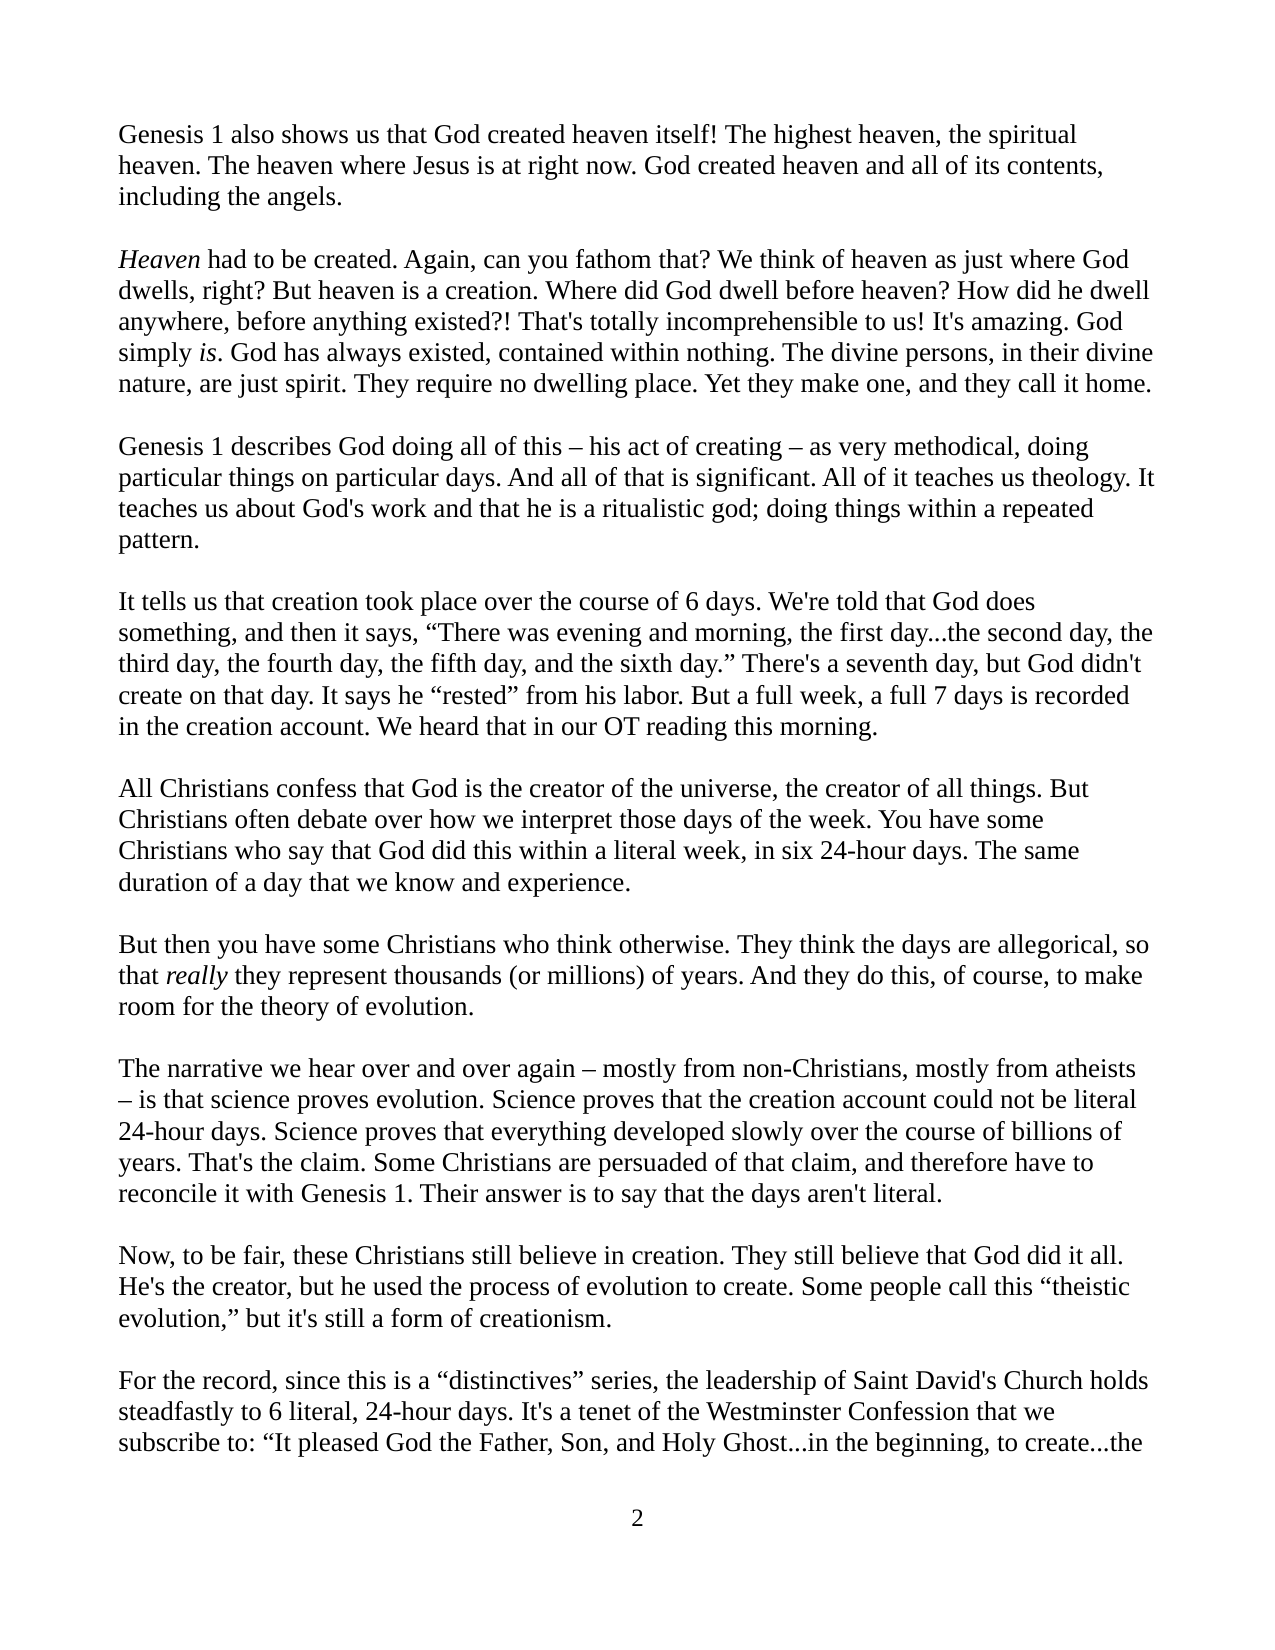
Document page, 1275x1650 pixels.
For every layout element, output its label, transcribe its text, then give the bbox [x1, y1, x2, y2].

text For the record, since this is a “distinctives” series, the leadership of Saint David's Church holds steadfastly to 6 literal, 24-hour days. It's a tenet of the Westminster Confession that we subscribe to: “It pleased God the Father, Son, and Holy Ghost...in the beginning, to create...the [118, 1364, 1157, 1457]
text Genesis 1 also shows us that God created heaven itself! The highest heaven, the spiritual heaven. The heaven where Jesus is at right now. God created heaven and all of its contents, including the angels. [118, 118, 1157, 212]
text But then you have some Christians who think otherwise. They think the days are allegorical, so that really they represent thousands (or millions) of years. And they do this, of course, to make room for the theory of evolution. [118, 928, 1157, 1021]
text Now, to be fair, these Christians still believe in creation. They still believe that God did it all. He's the creator, but he used the process of evolution to create. Some people call this “theistic evolution,” but it's still a form of creationism. [118, 1239, 1157, 1333]
text It tells us that creation took place over the course of 6 days. We're told that God does something, and then it says, “There was evening and morning, the first day...the second day, the third day, the fourth day, the fifth day, and the sixth day.” There's a seventh day, but God didn't create on that day. It says he “rested” from his labor. But a full week, a full 7 days is recorded in the creation account. We heard that in our OT reading this morning. [118, 585, 1157, 741]
text Genesis 1 describes God doing all of this – his act of creating – as very methodical, doing particular things on particular days. And all of that is significant. All of it teaches us theology. It teaches us about God's work and that he is a ritualistic god; doing things within a repeated pattern. [118, 429, 1157, 554]
text All Christians confess that God is the creator of the universe, the creator of all things. But Christians often debate over how we interpret those days of the week. You have some Christians who say that God did this within a literal week, in six 24-hour days. The same duration of a day that we know and experience. [118, 772, 1157, 897]
text The narrative we hear over and over again – mostly from non-Christians, mostly from atheists – is that science proves evolution. Science proves that the creation account could not be literal 24-hour days. Science proves that everything developed slowly over the course of billions of years. That's the claim. Some Christians are persuaded of that claim, and therefore have to reconcile it with Genesis 1. Their answer is to say that the days aren't literal. [118, 1052, 1157, 1208]
text Heaven had to be created. Again, can you fathom that? We think of heaven as just where God dwells, right? But heaven is a creation. Where did God dwell before heaven? How did he dwell anywhere, before anything existed?! That's totally incomprehensible to us! It's amazing. God simply is. God has always existed, contained within nothing. The divine persons, in their divine nature, are just spirit. They require no dwelling place. Yet they make one, and they call it home. [118, 243, 1157, 398]
